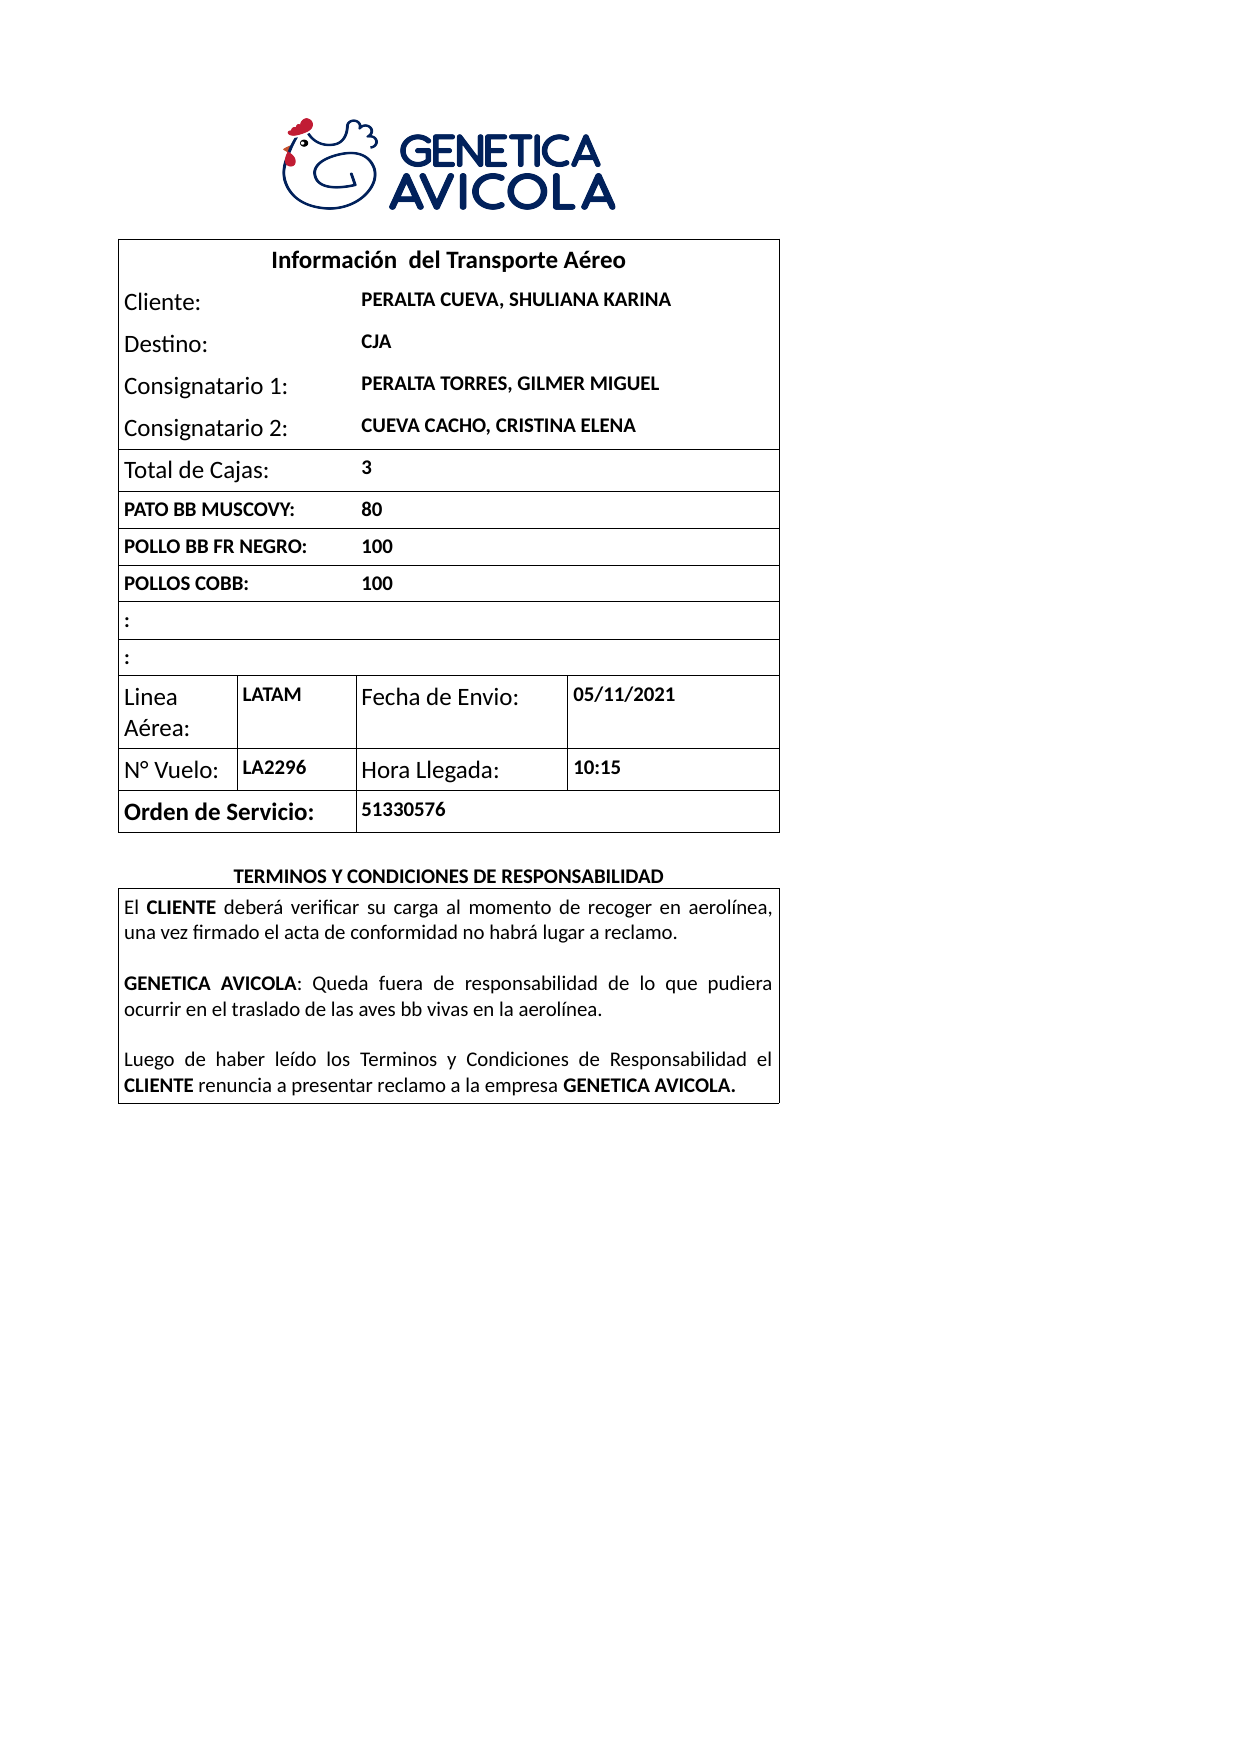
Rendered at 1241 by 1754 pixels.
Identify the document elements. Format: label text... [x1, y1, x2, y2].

table_cell 3 [356, 450, 779, 491]
table_cell PERALTA CUEVA, SHULIANA KARINA [356, 281, 779, 322]
table_cell 51330576 [357, 791, 779, 832]
table_cell Orden de Servicio: [119, 791, 356, 832]
table_cell : [119, 640, 356, 675]
table_cell 100 [356, 566, 779, 601]
table_cell PATO BB MUSCOVY: [119, 492, 356, 527]
picture [282, 118, 616, 210]
table_cell PERALTA TORRES, GILMER MIGUEL [356, 365, 779, 406]
table_cell Destino: [119, 323, 356, 364]
table_cell N° Vuelo: [119, 749, 237, 790]
table_cell [356, 640, 779, 675]
table_cell Hora Llegada: [357, 749, 567, 790]
table_cell Linea Aérea: [119, 676, 237, 748]
table_cell El CLIENTE deberá verificar su carga al momento de recoger en aerolínea, una vez firmado el acta de conformidad no habrá lugar a reclamo. GENETICA AVICOLA: Queda fuera de responsabilidad de lo que pudiera ocurrir en el traslado de las aves bb vivas en la aerolínea. Luego de haber leído los Terminos y Condiciones de Responsabilidad el CLIENTE renuncia a presentar reclamo a la empresa GENETICA AVICOLA. [119, 889, 779, 1103]
table_cell LATAM [238, 676, 356, 748]
table_cell CJA [356, 323, 779, 364]
table_cell Cliente: [119, 281, 356, 322]
table_cell LA2296 [238, 749, 356, 790]
table_header Información del Transporte Aéreo [119, 240, 779, 281]
table_cell POLLOS COBB: [119, 566, 356, 601]
table_cell Total de Cajas: [119, 450, 356, 491]
table_cell 10:15 [568, 749, 779, 790]
table_cell : [119, 602, 356, 638]
table_cell POLLO BB FR NEGRO: [119, 529, 356, 564]
table_cell CUEVA CACHO, CRISTINA ELENA [356, 406, 779, 448]
table_cell [356, 602, 779, 638]
table_cell Consignatario 1: [119, 365, 356, 406]
table_cell 80 [356, 492, 779, 527]
table_cell TERMINOS Y CONDICIONES DE RESPONSABILIDAD [118, 833, 779, 888]
table_cell Fecha de Envio: [357, 676, 567, 748]
table_cell Consignatario 2: [119, 406, 356, 448]
table_cell 05/11/2021 [568, 676, 779, 748]
table_cell 100 [356, 529, 779, 564]
